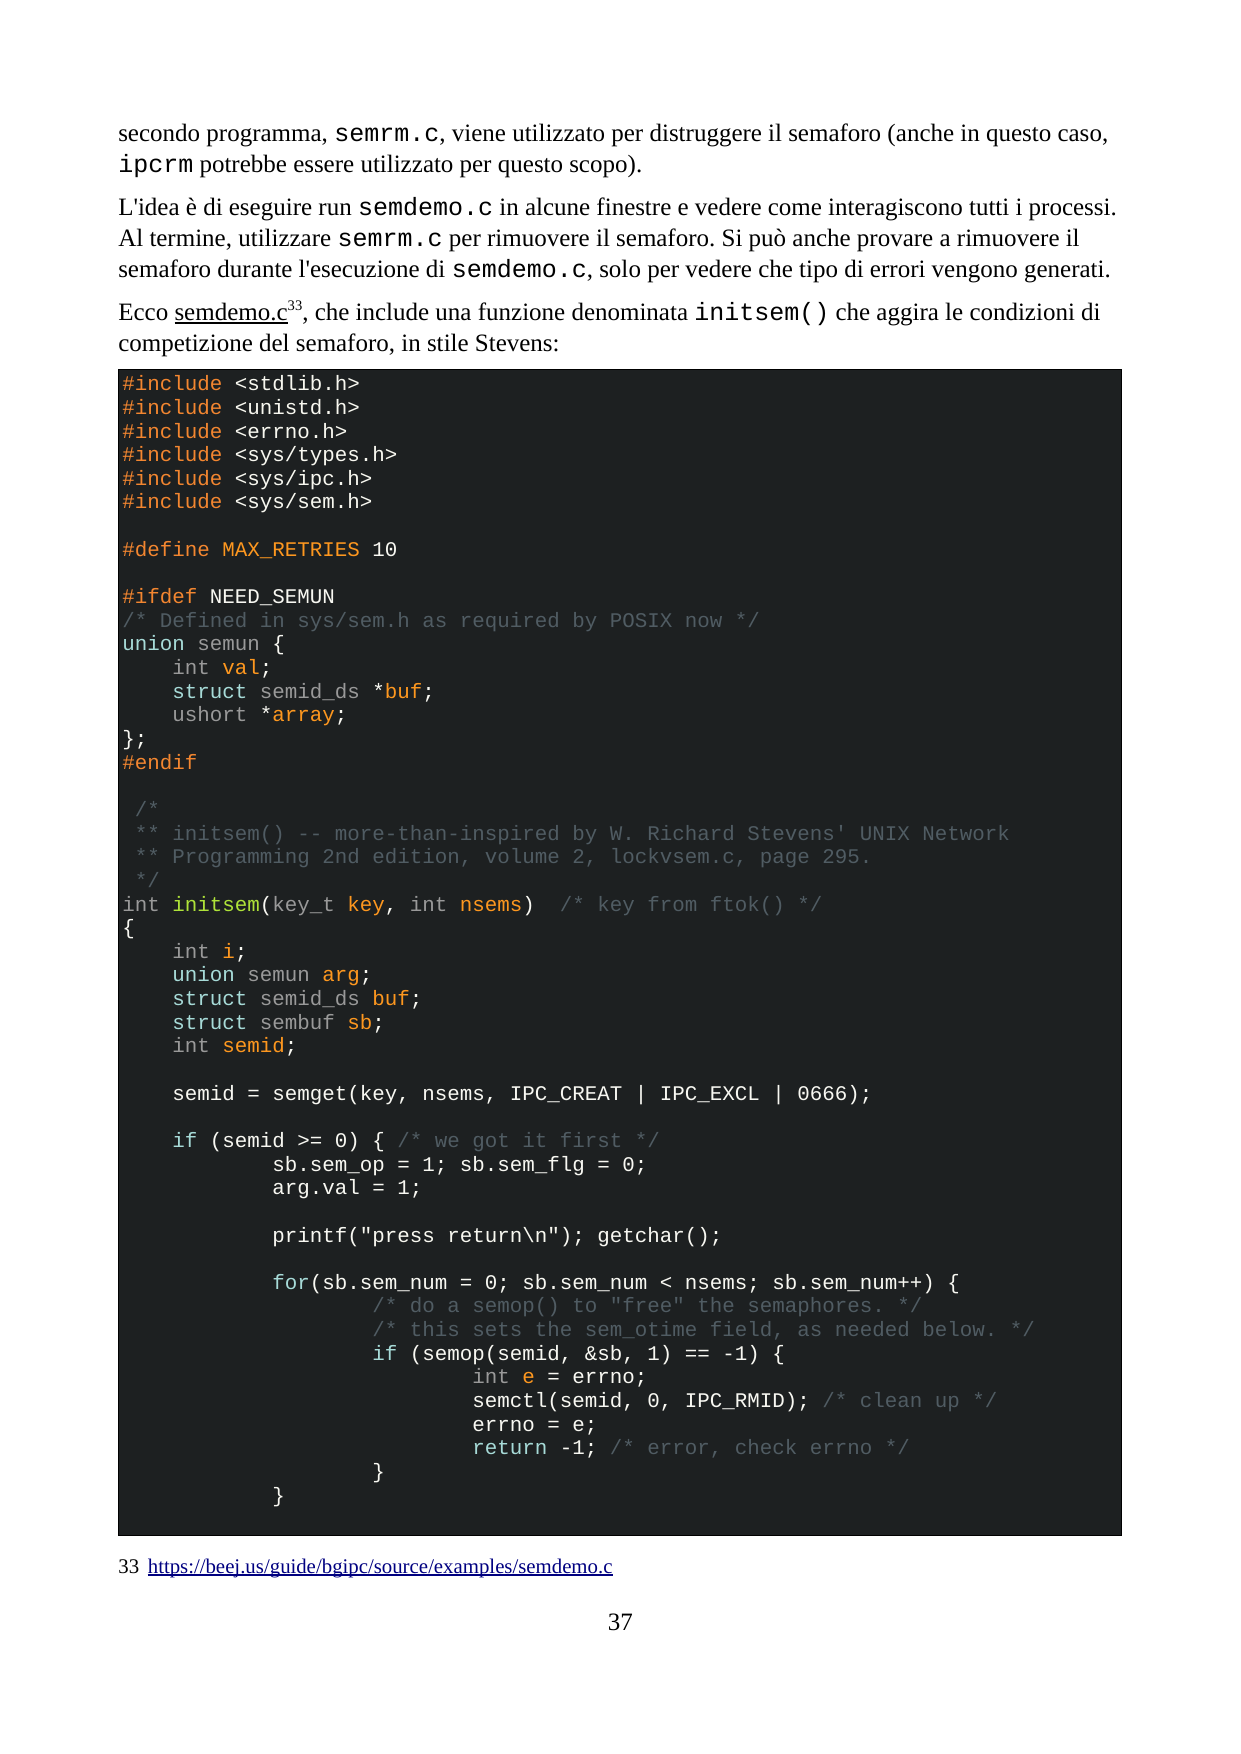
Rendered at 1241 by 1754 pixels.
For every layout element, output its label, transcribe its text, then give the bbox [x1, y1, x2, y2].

text int i; [119, 937, 1121, 961]
text secondo programma, semrm.c, viene utilizzato per distruggere il semaforo (anche in questo caso, ipcrm potrebbe essere utilizzato per questo scopo). [118, 118, 1122, 180]
text { [119, 913, 1121, 937]
text } [119, 1457, 1121, 1481]
text /* [119, 795, 1121, 819]
text #include <stdlib.h> [119, 370, 1121, 393]
text int val; [119, 653, 1121, 677]
text union semun { [119, 629, 1121, 653]
text union semun arg; [119, 961, 1121, 984]
text } [119, 1481, 1121, 1504]
text #endif [119, 748, 1121, 771]
text if (semid >= 0) { /* we got it first */ [119, 1126, 1121, 1150]
text #define MAX_RETRIES 10 [119, 535, 1121, 558]
text L'idea è di eseguire run semdemo.c in alcune finestre e vedere come interagiscono tutti i processi. Al termine, utilizzare semrm.c per rimuovere il semaforo. Si può anche provare a rimuovere il semaforo durante l'esecuzione di semdemo.c, solo per vedere che tipo di errori vengono generati. [118, 192, 1122, 285]
text ** Programming 2nd edition, volume 2, lockvsem.c, page 295. [119, 842, 1121, 866]
text struct semid_ds *buf; [119, 677, 1121, 700]
text /* do a semop() to "free" the semaphores. */ [119, 1292, 1121, 1315]
text #include <unistd.h> [119, 393, 1121, 417]
text int semid; [119, 1031, 1121, 1055]
text #ifdef NEED_SEMUN [119, 582, 1121, 606]
text https://beej.us/guide/bgipc/source/examples/semdemo.c [118, 1553, 1122, 1578]
text int initsem(key_t key, int nsems) /* key from ftok() */ [119, 889, 1121, 913]
text struct sembuf sb; [119, 1008, 1121, 1031]
text struct semid_ds buf; [119, 984, 1121, 1008]
text return -1; /* error, check errno */ [119, 1433, 1121, 1457]
text */ [119, 866, 1121, 889]
text arg.val = 1; [119, 1173, 1121, 1197]
text int e = errno; [119, 1362, 1121, 1386]
text ushort *array; [119, 700, 1121, 724]
text #include <errno.h> [119, 417, 1121, 440]
text printf("press return\n"); getchar(); [119, 1221, 1121, 1244]
text semid = semget(key, nsems, IPC_CREAT | IPC_EXCL | 0666); [119, 1079, 1121, 1102]
text Ecco semdemo.c, che include una funzione denominata initsem() che aggira le condizioni di competizione del semaforo, in stile Stevens: [118, 297, 1122, 357]
text if (semop(semid, &sb, 1) == -1) { [119, 1339, 1121, 1362]
text #include <sys/sem.h> [119, 488, 1121, 511]
text /* Defined in sys/sem.h as required by POSIX now */ [119, 606, 1121, 629]
text #include <sys/ipc.h> [119, 464, 1121, 488]
text errno = e; [119, 1410, 1121, 1433]
text sb.sem_op = 1; sb.sem_flg = 0; [119, 1150, 1121, 1173]
text for(sb.sem_num = 0; sb.sem_num < nsems; sb.sem_num++) { [119, 1268, 1121, 1292]
text #include <sys/types.h> [119, 440, 1121, 464]
text ** initsem() -- more-than-inspired by W. Richard Stevens' UNIX Network [119, 819, 1121, 842]
text /* this sets the sem_otime field, as needed below. */ [119, 1315, 1121, 1339]
text }; [119, 724, 1121, 748]
text semctl(semid, 0, IPC_RMID); /* clean up */ [119, 1386, 1121, 1410]
